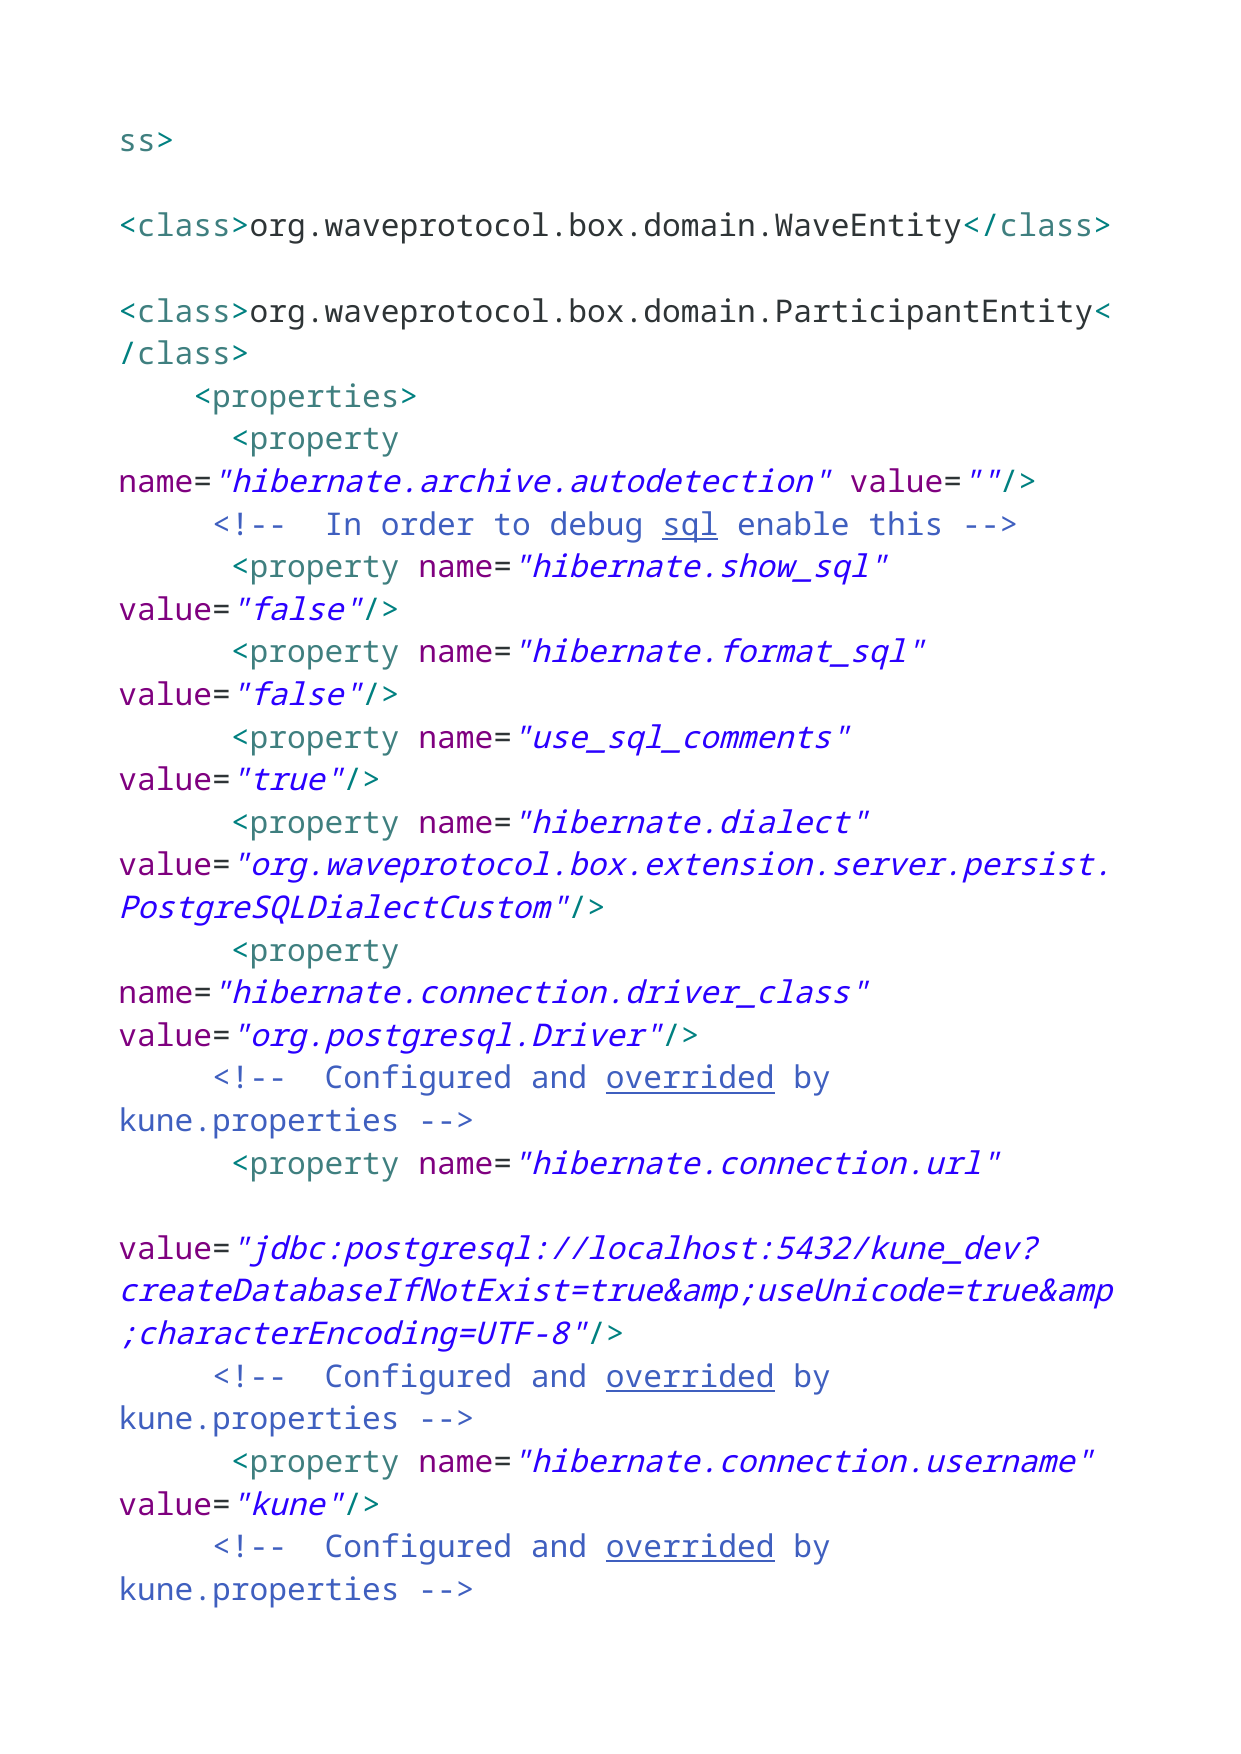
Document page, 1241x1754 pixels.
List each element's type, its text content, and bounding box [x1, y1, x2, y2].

text <!-- Configured and overrided by kune.properties --> [118, 1354, 1122, 1439]
text <property name="hibernate.connection.url" [118, 1141, 1122, 1183]
text <property name="hibernate.connection.driver_class" value="org.postgresql.Driver"/> [118, 928, 1122, 1055]
text <class>org.waveprotocol.box.domain.ParticipantEntity</class> [118, 246, 1122, 374]
text <property name="hibernate.show_sql" value="false"/> [118, 544, 1122, 629]
text <properties> [118, 374, 1122, 416]
text <property name="hibernate.connection.username" value="kune"/> [118, 1439, 1122, 1524]
text <!-- In order to debug sql enable this --> [118, 502, 1122, 544]
text <property name="use_sql_comments" value="true"/> [118, 714, 1122, 800]
text ss> [118, 118, 1122, 161]
text <property name="hibernate.archive.autodetection" value=""/> [118, 416, 1122, 502]
text value="jdbc:postgresql://localhost:5432/kune_dev?createDatabaseIfNotExist=true&amp;useUnicode=true&amp;characterEncoding=UTF-8"/> [118, 1183, 1122, 1354]
text <property name="hibernate.dialect" value="org.waveprotocol.box.extension.server.persist.PostgreSQLDialectCustom"/> [118, 800, 1122, 928]
text <property name="hibernate.format_sql" value="false"/> [118, 629, 1122, 714]
text <class>org.waveprotocol.box.domain.WaveEntity</class> [118, 161, 1122, 246]
text <!-- Configured and overrided by kune.properties --> [118, 1524, 1122, 1609]
text <!-- Configured and overrided by kune.properties --> [118, 1055, 1122, 1141]
